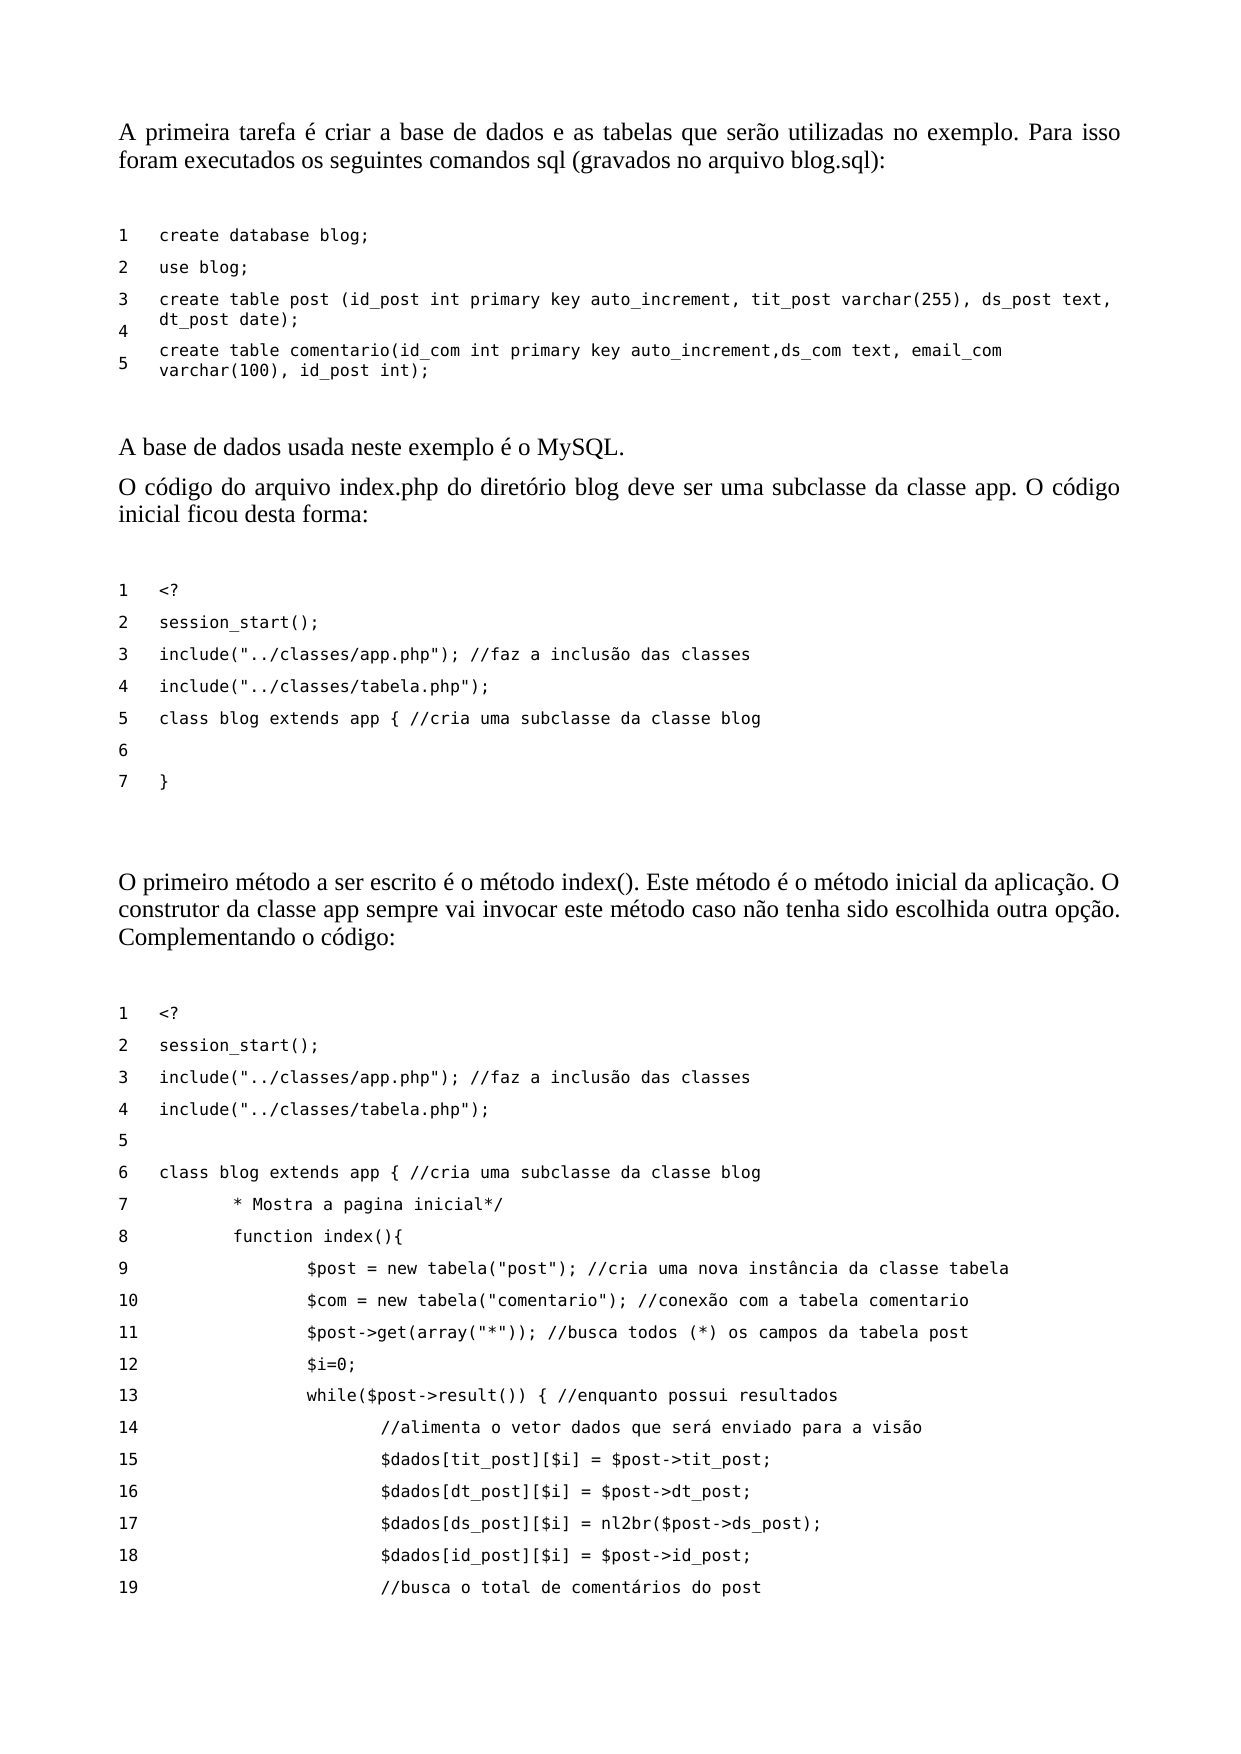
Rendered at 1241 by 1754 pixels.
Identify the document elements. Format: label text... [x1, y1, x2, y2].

table_header 1 2 3 4 5 6 7 [118, 581, 159, 804]
text O primeiro método a ser escrito é o método index(). Este método é o método inicial da aplicação. O construtor da classe app sempre vai invocar este método caso não tenha sido escolhida outra opção. Complementando o código: [118, 868, 1122, 951]
table_header create database blog; use blog; create table post (id_post int primary key auto_increment, tit_post varchar(255), ds_post text, dt_post date); create table comentario(id_com int primary key auto_increment,ds_com text, email_com varchar(100), id_post int); [159, 226, 1122, 392]
text A primeira tarefa é criar a base de dados e as tabelas que serão utilizadas no exemplo. Para isso foram executados os seguintes comandos sql (gravados no arquivo blog.sql): [118, 118, 1122, 173]
table_header <? session_start(); include("../classes/app.php"); //faz a inclusão das classes include("../classes/tabela.php"); class blog extends app { //cria uma subclasse da classe blog * Mostra a pagina inicial*/ function index(){ $post = new tabela("post"); //cria uma nova instância da classe tabela $com = new tabela("comentario"); //conexão com a tabela comentario $post->get(array("*")); //busca todos (*) os campos da tabela post $i=0; while($post->result()) { //enquanto possui resultados //alimenta o vetor dados que será enviado para a visão $dados[tit_post][$i] = $post->tit_post; $dados[dt_post][$i] = $post->dt_post; $dados[ds_post][$i] = nl2br($post->ds_post); $dados[id_post][$i] = $post->id_post; //busca o total de comentários do post [159, 1004, 1122, 1609]
table_header <? session_start(); include("../classes/app.php"); //faz a inclusão das classes include("../classes/tabela.php"); class blog extends app { //cria uma subclasse da classe blog } [159, 581, 1122, 804]
table_header 1 2 3 4 5 6 7 8 9 10 11 12 13 14 15 16 17 18 19 [118, 1004, 159, 1609]
text A base de dados usada neste exemplo é o MySQL. [118, 433, 1122, 460]
text O código do arquivo index.php do diretório blog deve ser uma subclasse da classe app. O código inicial ficou desta forma: [118, 473, 1122, 528]
table_header 1 2 3 4 5 [118, 226, 159, 392]
